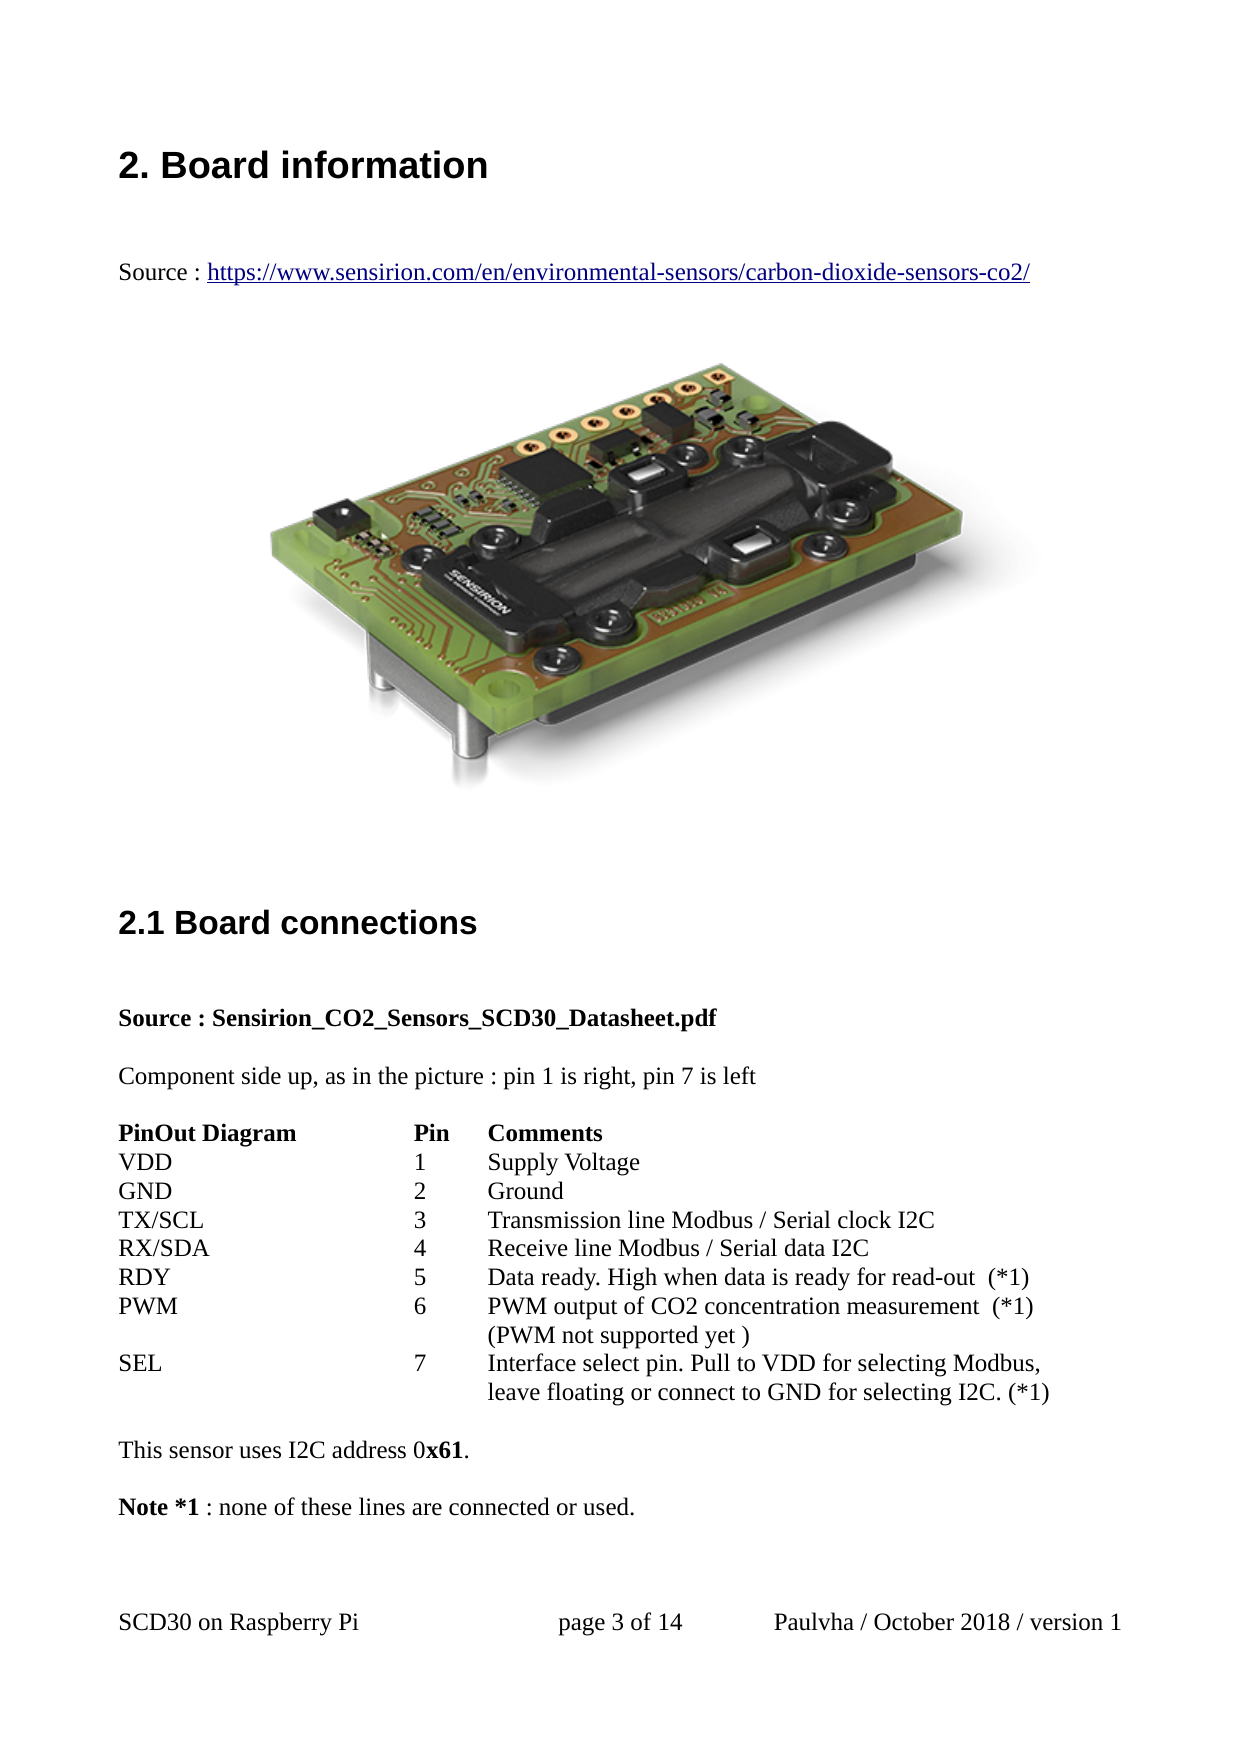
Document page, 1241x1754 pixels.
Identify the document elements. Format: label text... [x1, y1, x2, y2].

text This sensor uses I2C address 0x61. [118, 1435, 1122, 1463]
text RX/SDA 4 Receive line Modbus / Serial data I2C [118, 1233, 1122, 1262]
subtitle 2. Board information [118, 143, 1122, 187]
text (PWM not supported yet ) [118, 1320, 1122, 1348]
text leave floating or connect to GND for selecting I2C. (*1) [118, 1377, 1122, 1406]
text GND 2 Ground [118, 1176, 1122, 1205]
text SEL 7 Interface select pin. Pull to VDD for selecting Modbus, [118, 1348, 1122, 1377]
text PinOut Diagram Pin Comments [118, 1118, 1122, 1147]
subtitle 2.1 Board connections [118, 903, 1122, 942]
picture [167, 343, 1074, 797]
text Source : https://www.sensirion.com/en/environmental-sensors/carbon-dioxide-sensors-co2/ [118, 257, 1122, 286]
text RDY 5 Data ready. High when data is ready for read-out (*1) [118, 1262, 1122, 1291]
text Source : Sensirion_CO2_Sensors_SCD30_Datasheet.pdf [118, 1003, 1122, 1032]
text Component side up, as in the picture : pin 1 is right, pin 7 is left [118, 1061, 1122, 1090]
text VDD 1 Supply Voltage [118, 1147, 1122, 1176]
text TX/SCL 3 Transmission line Modbus / Serial clock I2C [118, 1205, 1122, 1233]
text PWM 6 PWM output of CO2 concentration measurement (*1) [118, 1291, 1122, 1320]
text Note *1 : none of these lines are connected or used. [118, 1492, 1122, 1521]
